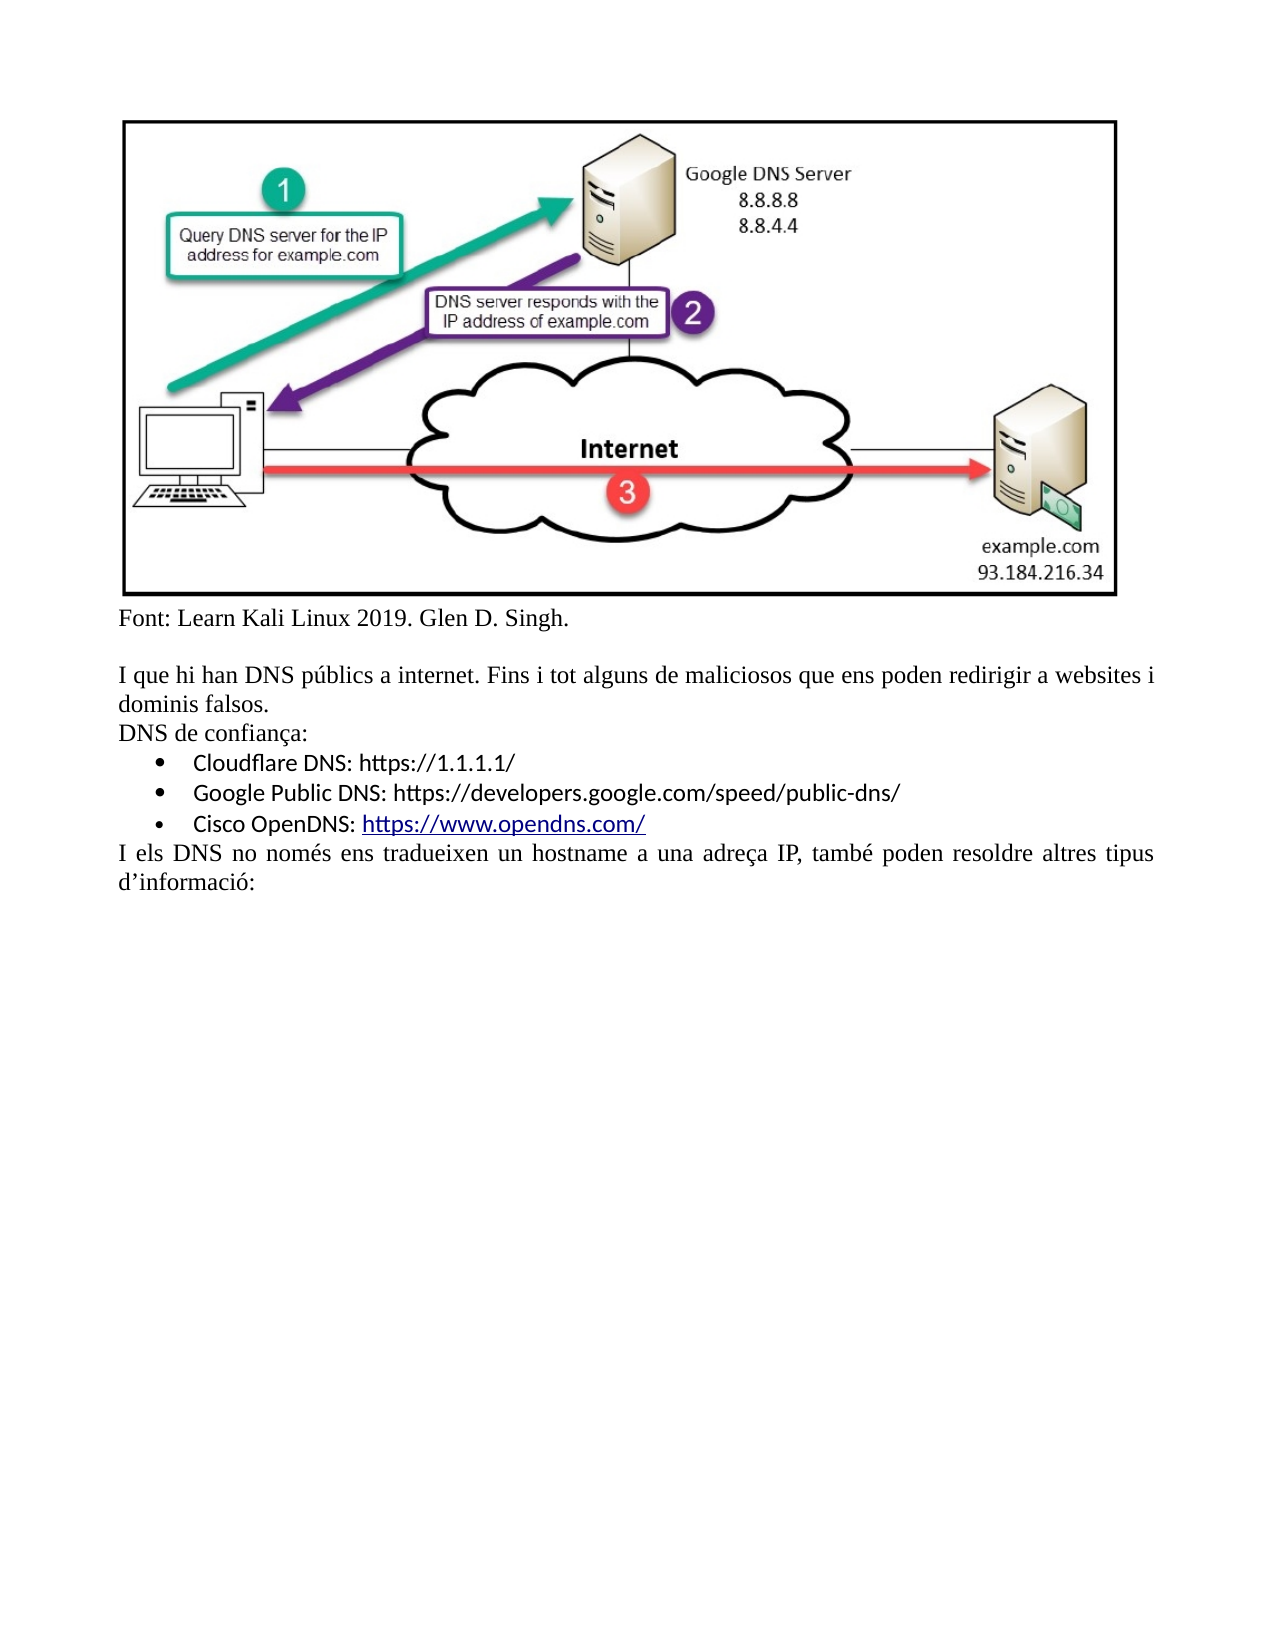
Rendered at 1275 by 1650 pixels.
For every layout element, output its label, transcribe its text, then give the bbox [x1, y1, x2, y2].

text Font: Learn Kali Linux 2019. Glen D. Singh. [118, 603, 1157, 632]
list Google Public DNS: https://developers.google.com/speed/public-dns/ [156, 777, 1157, 808]
text I que hi han DNS públics a internet. Fins i tot alguns de maliciosos que ens poden redirigir a websites i dominis falsos. [118, 660, 1157, 718]
list Cloudflare DNS: https://1.1.1.1/ [156, 747, 1157, 777]
picture [118, 118, 1124, 603]
text I els DNS no només ens tradueixen un hostname a una adreça IP, també poden resoldre altres tipus d’informació: [118, 838, 1157, 896]
list Cisco OpenDNS: https://www.opendns.com/ [156, 808, 1157, 838]
text DNS de confiança: [118, 718, 1157, 747]
